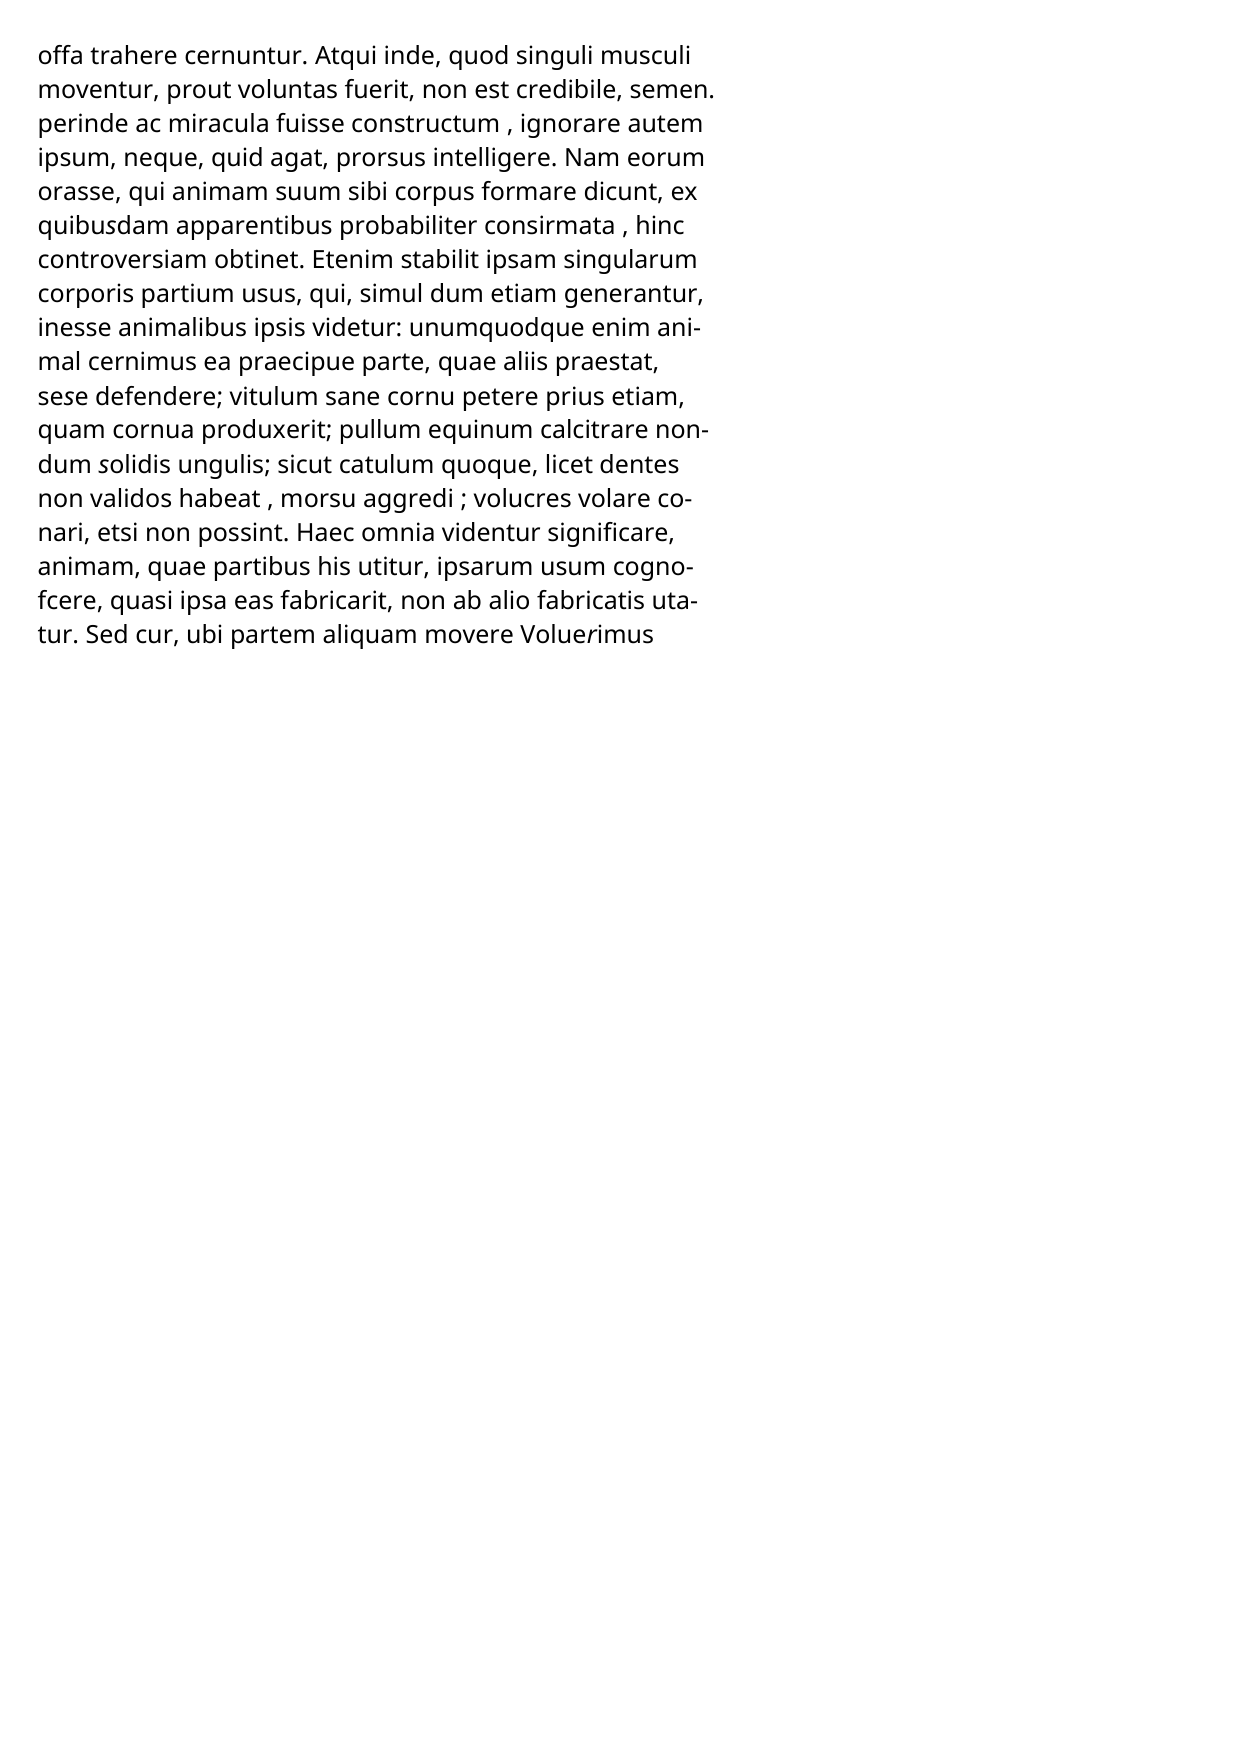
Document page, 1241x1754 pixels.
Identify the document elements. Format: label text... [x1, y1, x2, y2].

text offa trahere cernuntur. Atqui inde, quod singuli musculi moventur, prout voluntas fuerit, non est credibile, semen. perinde ac miracula fuisse constructum , ignorare autem ipsum, neque, quid agat, prorsus intelligere. Nam eorum orasse, qui animam suum sibi corpus formare dicunt, ex quibusdam apparentibus probabiliter consirmata , hinc controversiam obtinet. Etenim stabilit ipsam singularum corporis partium usus, qui, simul dum etiam generantur, inesse animalibus ipsis videtur: unumquodque enim ani- mal cernimus ea praecipue parte, quae aliis praestat, sese defendere; vitulum sane cornu petere prius etiam, quam cornua produxerit; pullum equinum calcitrare non- dum solidis ungulis; sicut catulum quoque, licet dentes non validos habeat , morsu aggredi ; volucres volare co- nari, etsi non possint. Haec omnia videntur significare, animam, quae partibus his utitur, ipsarum usum cogno- fcere, quasi ipsa eas fabricarit, non ab alio fabricatis uta- tur. Sed cur, ubi partem aliquam movere Voluerimus [37, 37, 1203, 651]
